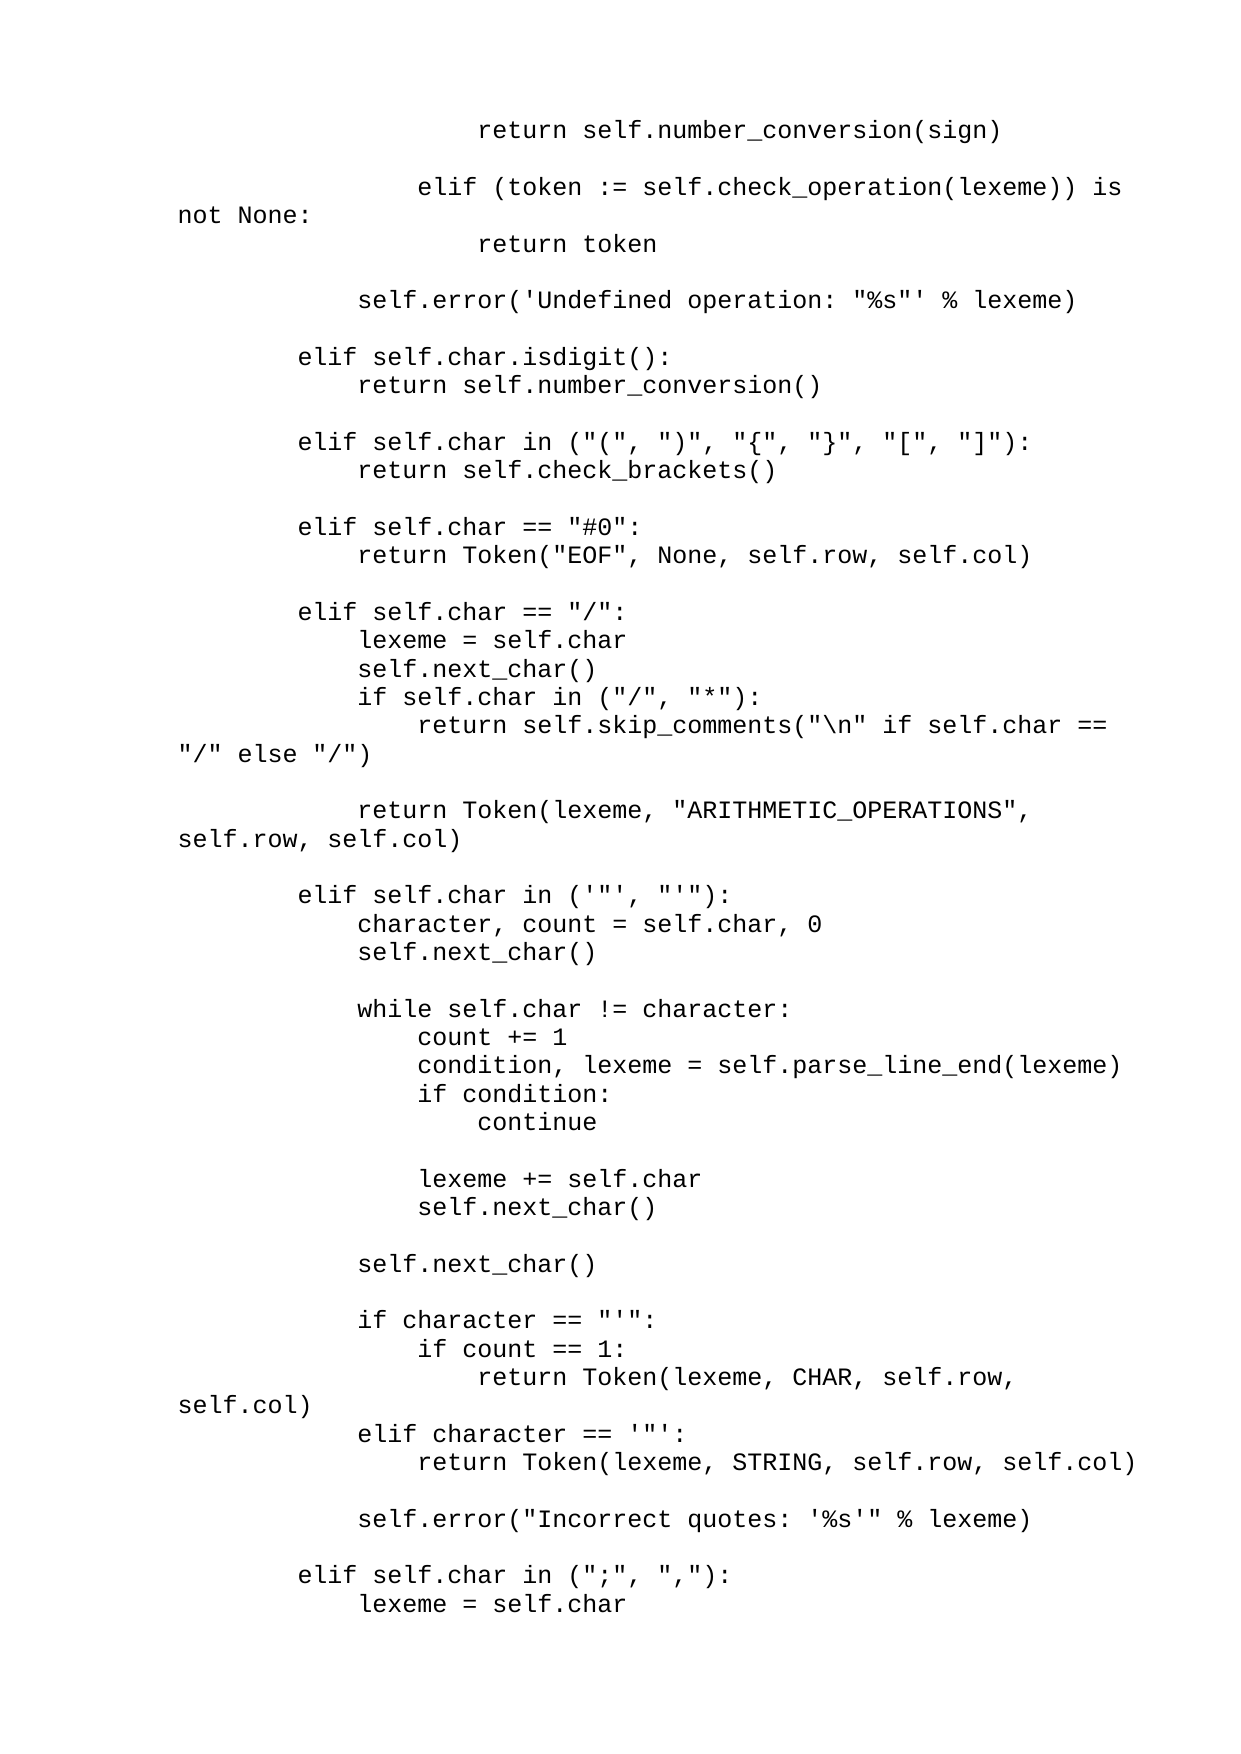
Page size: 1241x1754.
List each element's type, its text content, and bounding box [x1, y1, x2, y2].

text return self.number_conversion(sign) elif (token := self.check_operation(lexeme)) is not None: return token self.error('Undefined operation: "%s"' % lexeme) elif self.char.isdigit(): return self.number_conversion() elif self.char in ("(", ")", "{", "}", "[", "]"): return self.check_brackets() elif self.char == "#0": return Token("EOF", None, self.row, self.col) elif self.char == "/": lexeme = self.char self.next_char() if self.char in ("/", "*"): return self.skip_comments("\n" if self.char == "/" else "/") return Token(lexeme, "ARITHMETIC_OPERATIONS", self.row, self.col) elif self.char in ('"', "'"): character, count = self.char, 0 self.next_char() while self.char != character: count += 1 condition, lexeme = self.parse_line_end(lexeme) if condition: continue lexeme += self.char self.next_char() self.next_char() if character == "'": if count == 1: return Token(lexeme, CHAR, self.row, self.col) elif character == '"': return Token(lexeme, STRING, self.row, self.col) self.error("Incorrect quotes: '%s'" % lexeme) elif self.char in (";", ","): lexeme = self.char [177, 118, 1152, 1620]
